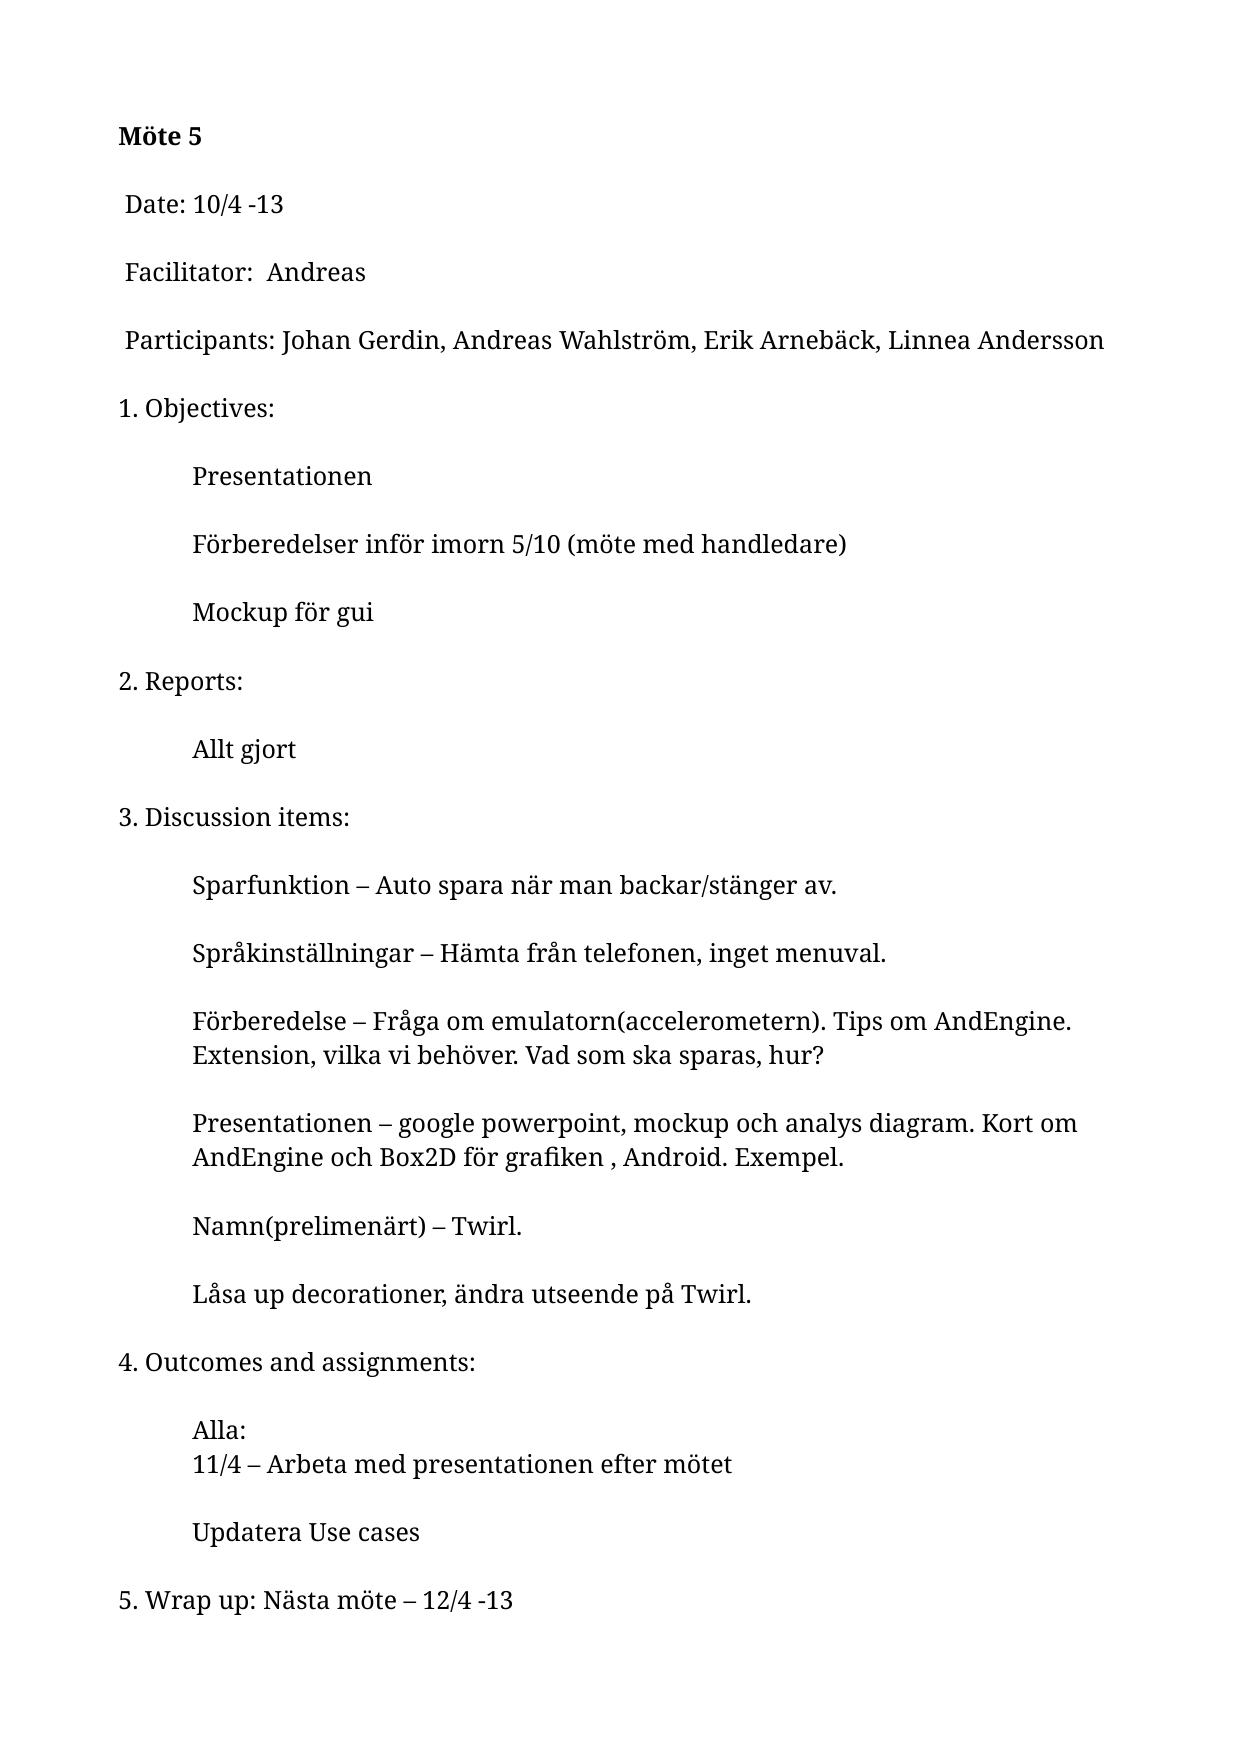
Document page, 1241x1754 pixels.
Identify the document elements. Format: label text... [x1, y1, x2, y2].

text Allt gjort 3. Discussion items: [118, 731, 1122, 833]
text Presentationen – google powerpoint, mockup och analys diagram. Kort om AndEngine och Box2D för grafiken , Android. Exempel. [118, 1106, 1122, 1174]
text 4. Outcomes and assignments: [118, 1310, 1122, 1412]
text 5. Wrap up: Nästa möte – 12/4 -13 [118, 1549, 1122, 1617]
text Språkinställningar – Hämta från telefonen, inget menuval. [118, 936, 1122, 970]
text Alla: [118, 1412, 1122, 1447]
text Förberedelse – Fråga om emulatorn(accelerometern). Tips om AndEngine. Extension, vilka vi behöver. Vad som ska sparas, hur? [118, 1004, 1122, 1072]
text Updatera Use cases [118, 1515, 1122, 1549]
text Mockup för gui [118, 595, 1122, 629]
text Sparfunktion – Auto spara när man backar/stänger av. [118, 833, 1122, 902]
text 2. Reports: [118, 629, 1122, 697]
text Namn(prelimenärt) – Twirl. [118, 1208, 1122, 1242]
text Presentationen [118, 459, 1122, 493]
text Möte 5 [118, 118, 1122, 152]
text Date: 10/4 -13 Facilitator: Andreas Participants: Johan Gerdin, Andreas Wahlström, Erik Arnebäck, Linnea Andersson 1. Objectives: [118, 152, 1122, 425]
text Låsa up decorationer, ändra utseende på Twirl. [118, 1276, 1122, 1310]
text 11/4 – Arbeta med presentationen efter mötet [118, 1447, 1122, 1481]
text Förberedelser inför imorn 5/10 (möte med handledare) [118, 527, 1122, 561]
